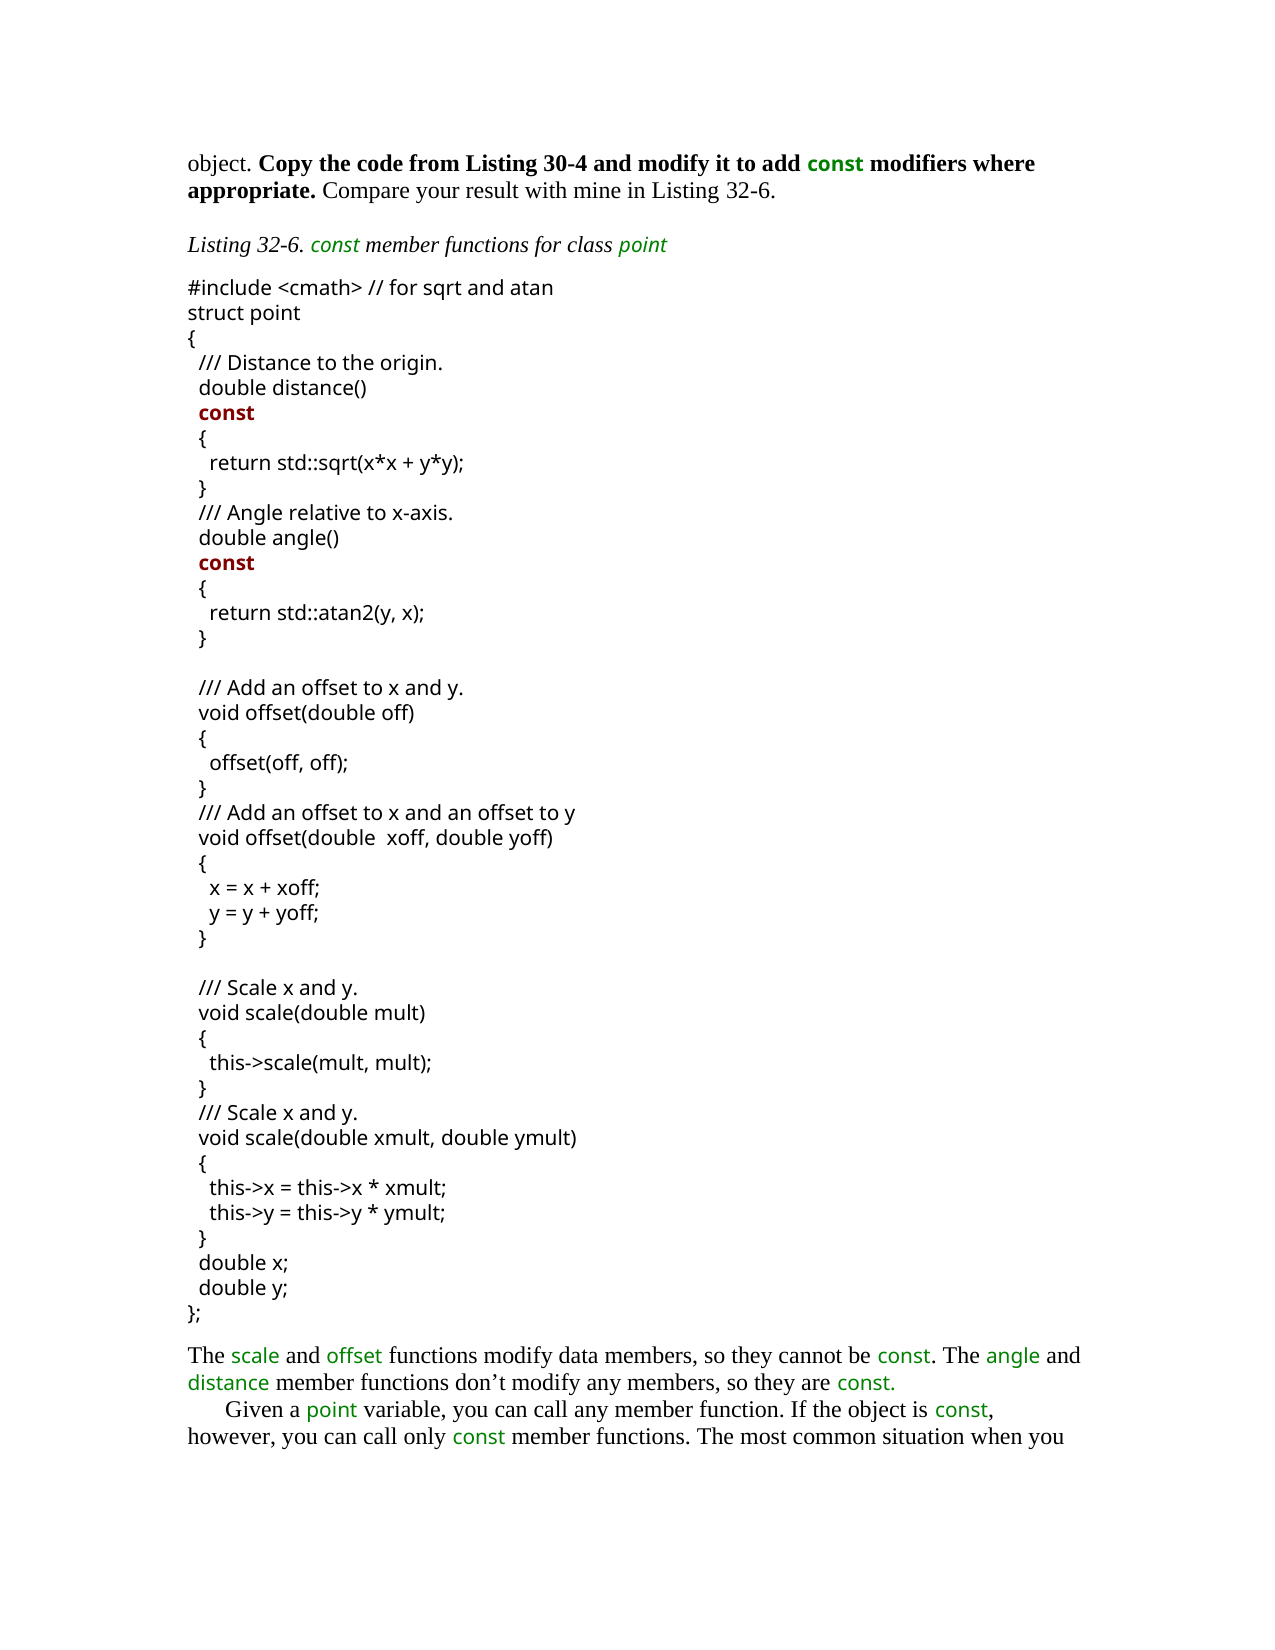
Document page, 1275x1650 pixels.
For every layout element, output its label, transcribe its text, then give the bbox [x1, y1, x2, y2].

text #include <cmath> // for sqrt and atan [187, 275, 1072, 300]
text } [187, 1075, 1072, 1100]
text return std::sqrt(x*x + y*y); [187, 450, 1072, 475]
text double x; [187, 1250, 1072, 1275]
text const [187, 400, 1072, 425]
text this->scale(mult, mult); [187, 1050, 1072, 1075]
text struct point [187, 300, 1072, 325]
text this->y = this->y * ymult; [187, 1200, 1072, 1225]
text double distance() [187, 375, 1072, 400]
text /// Add an offset to x and an offset to y [187, 800, 1072, 825]
text y = y + yoff; [187, 900, 1072, 925]
text void scale(double xmult, double ymult) [187, 1125, 1072, 1150]
text } [187, 1225, 1072, 1250]
text const [187, 550, 1072, 575]
text double angle() [187, 525, 1072, 550]
text } [187, 775, 1072, 800]
text x = x + xoff; [187, 875, 1072, 900]
text { [187, 1025, 1072, 1050]
text double y; [187, 1275, 1072, 1300]
text { [187, 850, 1072, 875]
text }; [187, 1300, 1072, 1325]
text } [187, 625, 1072, 650]
text /// Distance to the origin. [187, 350, 1072, 375]
text { [187, 725, 1072, 750]
text Listing 32-6. const member functions for class point [187, 229, 1087, 258]
text { [187, 325, 1072, 350]
text { [187, 575, 1072, 600]
text { [187, 425, 1072, 450]
text offset(off, off); [187, 750, 1072, 775]
text object. Copy the code from Listing 30-4 and modify it to add const modifiers where appropriate. Compare your result with mine in Listing 32-6. [187, 150, 1087, 204]
text void scale(double mult) [187, 1000, 1072, 1025]
text /// Add an offset to x and y. [187, 675, 1072, 700]
text Given a point variable, you can call any member function. If the object is const, however, you can call only const member functions. The most common situation when you [187, 1396, 1087, 1450]
text return std::atan2(y, x); [187, 600, 1072, 625]
text } [187, 925, 1072, 950]
text The scale and offset functions modify data members, so they cannot be const. The angle and distance member functions don’t modify any members, so they are const. [187, 1342, 1087, 1396]
text } [187, 475, 1072, 500]
text void offset(double off) [187, 700, 1072, 725]
text /// Scale x and y. [187, 975, 1072, 1000]
text this->x = this->x * xmult; [187, 1175, 1072, 1200]
text { [187, 1150, 1072, 1175]
text /// Scale x and y. [187, 1100, 1072, 1125]
text /// Angle relative to x-axis. [187, 500, 1072, 525]
text void offset(double xoff, double yoff) [187, 825, 1072, 850]
